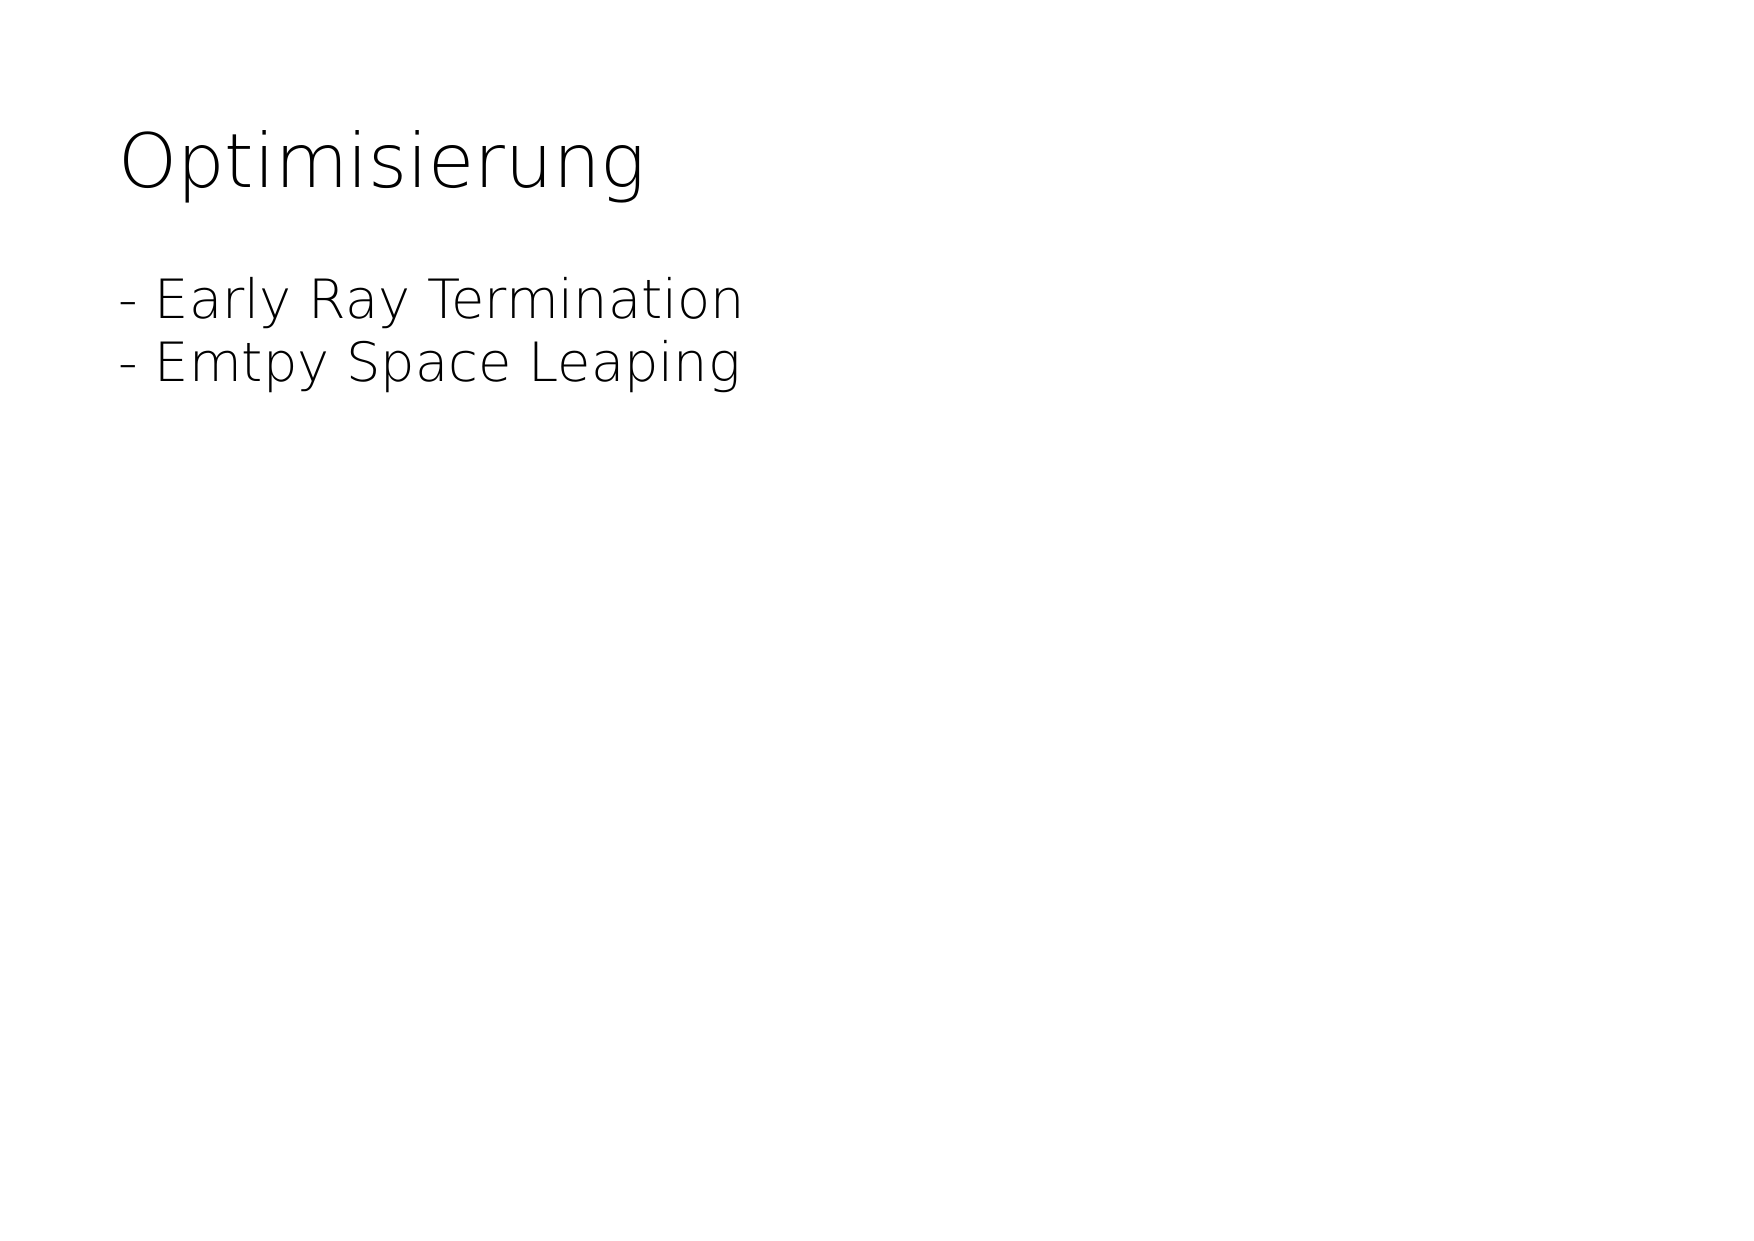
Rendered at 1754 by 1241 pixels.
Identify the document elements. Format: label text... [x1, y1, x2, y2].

text - Early Ray Termination [118, 268, 1636, 331]
text Optimisierung [118, 118, 1636, 205]
text - Emtpy Space Leaping [118, 331, 1636, 394]
